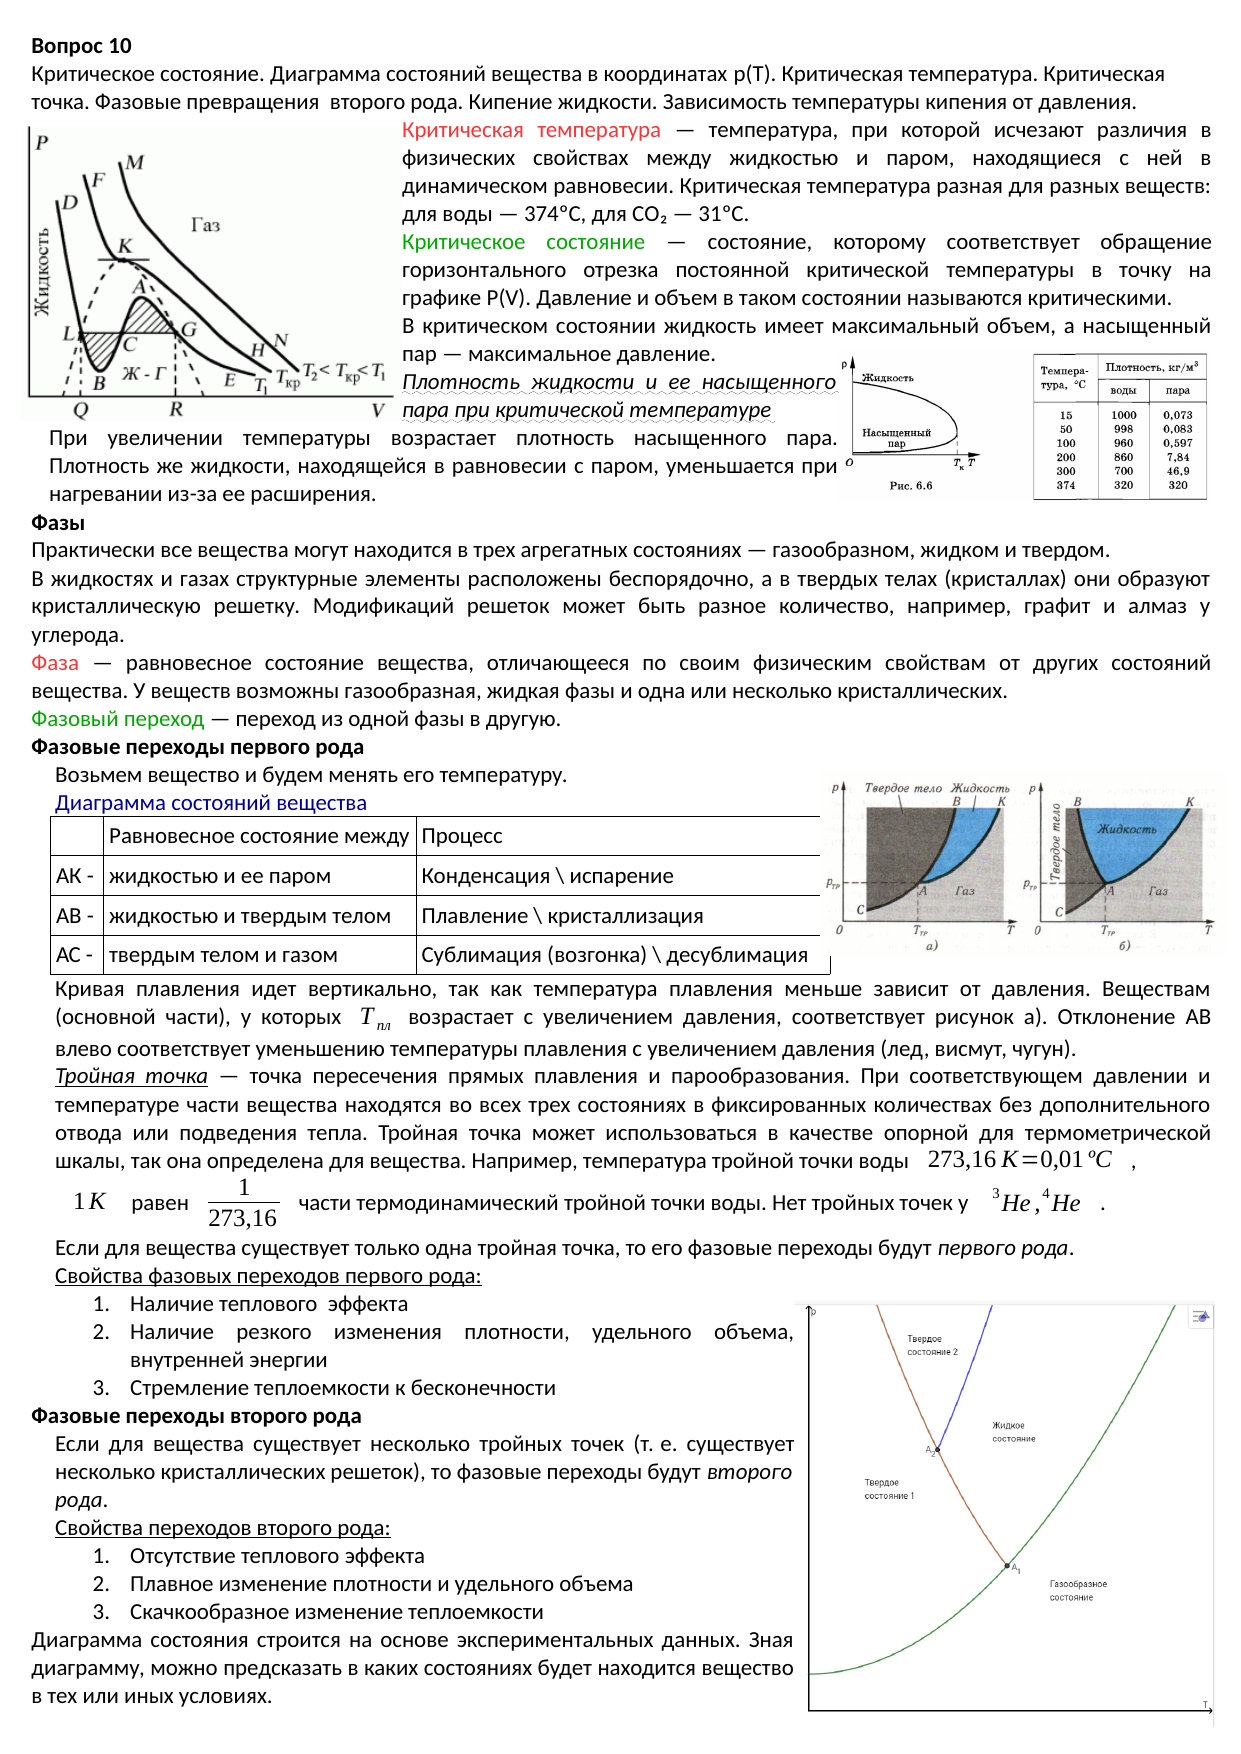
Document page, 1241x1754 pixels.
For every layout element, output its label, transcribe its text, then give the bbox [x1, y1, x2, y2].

picture [805, 1301, 1142, 1727]
text Фазовые переходы второго рода [31, 1401, 797, 1429]
text Если для вещества существует только одна тройная точка, то его фазовые переходы будут первого рода. [55, 1233, 1212, 1261]
text В критическом состоянии жидкость имеет максимальный объем, а насыщенный пар — максимальное давление. [402, 311, 1212, 367]
table_cell Плавление \ кристаллизация [417, 896, 820, 934]
table_cell жидкостью и твердым телом [104, 896, 416, 934]
list Отсутствие теплового эффекта [92, 1541, 797, 1569]
picture [21, 126, 402, 422]
text Свойства переходов второго рода: [55, 1513, 797, 1541]
table_cell твердым телом и газом [104, 936, 416, 974]
text Критическое состояние — состояние, которому соответствует обращение горизонтального отрезка постоянной критической температуры в точку на графике P(V). Давление и объем в таком состоянии называются критическими. [402, 227, 1212, 311]
table_cell АК - [51, 856, 103, 895]
table_header Процесс [417, 817, 820, 855]
text Вопрос 10 [31, 31, 1212, 59]
text Тройная точка — точка пересечения прямых плавления и парообразования. При соответствующем давлении и температуре части вещества находятся во всех трех состояниях в фиксированных количествах без дополнительного отвода или подведения тепла. Тройная точка может использоваться в качестве опорной для термометрической шкалы, так она определена для вещества. Например, температура тройной точки воды, [55, 1062, 1212, 1174]
text Если для вещества существует несколько тройных точек (т. е. существует несколько кристаллических решеток), то фазовые переходы будут второго рода. [55, 1429, 797, 1513]
list Наличие теплового эффекта [92, 1289, 1212, 1317]
text Возьмем вещество и будем менять его температуру. [55, 760, 1212, 788]
list Наличие резкого изменения плотности, удельного объема, внутренней энергии [92, 1317, 797, 1373]
picture [893, 771, 1190, 794]
text Свойства фазовых переходов первого рода: [55, 1261, 1212, 1289]
text Критическое состояние. Диаграмма состояний вещества в координатах p(T). Критическая температура. Критическая точка. Фазовые превращения второго рода. Кипение жидкости. Зависимость температуры кипения от давления. [31, 59, 1212, 115]
table_header Равновесное состояние между [104, 817, 416, 855]
table_header [51, 817, 103, 855]
list Стремление теплоемкости к бесконечности [92, 1373, 797, 1401]
picture [838, 349, 1212, 502]
text Диаграмма состояний вещества [55, 788, 822, 816]
text Кривая плавления идет вертикально, так как температура плавления меньше зависит от давления. Веществам (основной части), у которыхвозрастает с увеличением давления, соответствует рисунок а). Отклонение АВ влево соответствует уменьшению температуры плавления с увеличением давления (лед, висмут, чугун). [55, 974, 1212, 1062]
text Фаза — равновесное состояние вещества, отличающееся по своим физическим свойствам от других состояний вещества. У веществ возможны газообразная, жидкая фазы и одна или несколько кристаллических. [31, 648, 1212, 704]
table_cell Конденсация \ испарение [417, 856, 820, 895]
table_cell жидкостью и ее паром [104, 856, 416, 895]
text В жидкостях и газах структурные элементы расположены беспорядочно, а в твердых телах (кристаллах) они образуют кристаллическую решетку. Модификаций решеток может быть разное количество, например, графит и алмаз у углерода. [31, 564, 1212, 648]
table_cell АВ - [51, 896, 103, 934]
text Фазовые переходы первого рода [31, 732, 1212, 760]
text Диаграмма состояния строится на основе экспериментальных данных. Зная диаграмму, можно предсказать в каких состояниях будет находится вещество в тех или иных условиях. [31, 1625, 797, 1709]
table_cell Сублимация (возгонка) \ десублимация [417, 936, 830, 974]
text Плотность жидкости и ее насыщенного [402, 367, 838, 394]
text пара при критической температуре [402, 392, 838, 423]
text Фазы [31, 508, 1212, 536]
table_cell АС - [51, 936, 103, 974]
list Скачкообразное изменение теплоемкости [92, 1597, 797, 1625]
text Фазовый переход — переход из одной фазы в другую. [31, 704, 1212, 732]
text При увеличении температуры возрастает плотность насыщенного пара. Плотность же жидкости, находящейся в равновесии с паром, уменьшается при нагревании из-за ее расширения. [49, 423, 1212, 508]
text равенчасти термодинамический тройной точки воды. Нет тройных точек у . [55, 1174, 1212, 1233]
text Критическая температура — температура, при которой исчезают различия в физических свойствах между жидкостью и паром, находящиеся с ней в динамическом равновесии. Критическая температура разная для разных веществ: для воды — 374ºС, для СО₂ — 31ºС. [31, 115, 1212, 227]
list Плавное изменение плотности и удельного объема [92, 1569, 797, 1597]
text Практически все вещества могут находится в трех агрегатных состояниях — газообразном, жидком и твердом. [31, 536, 1212, 564]
